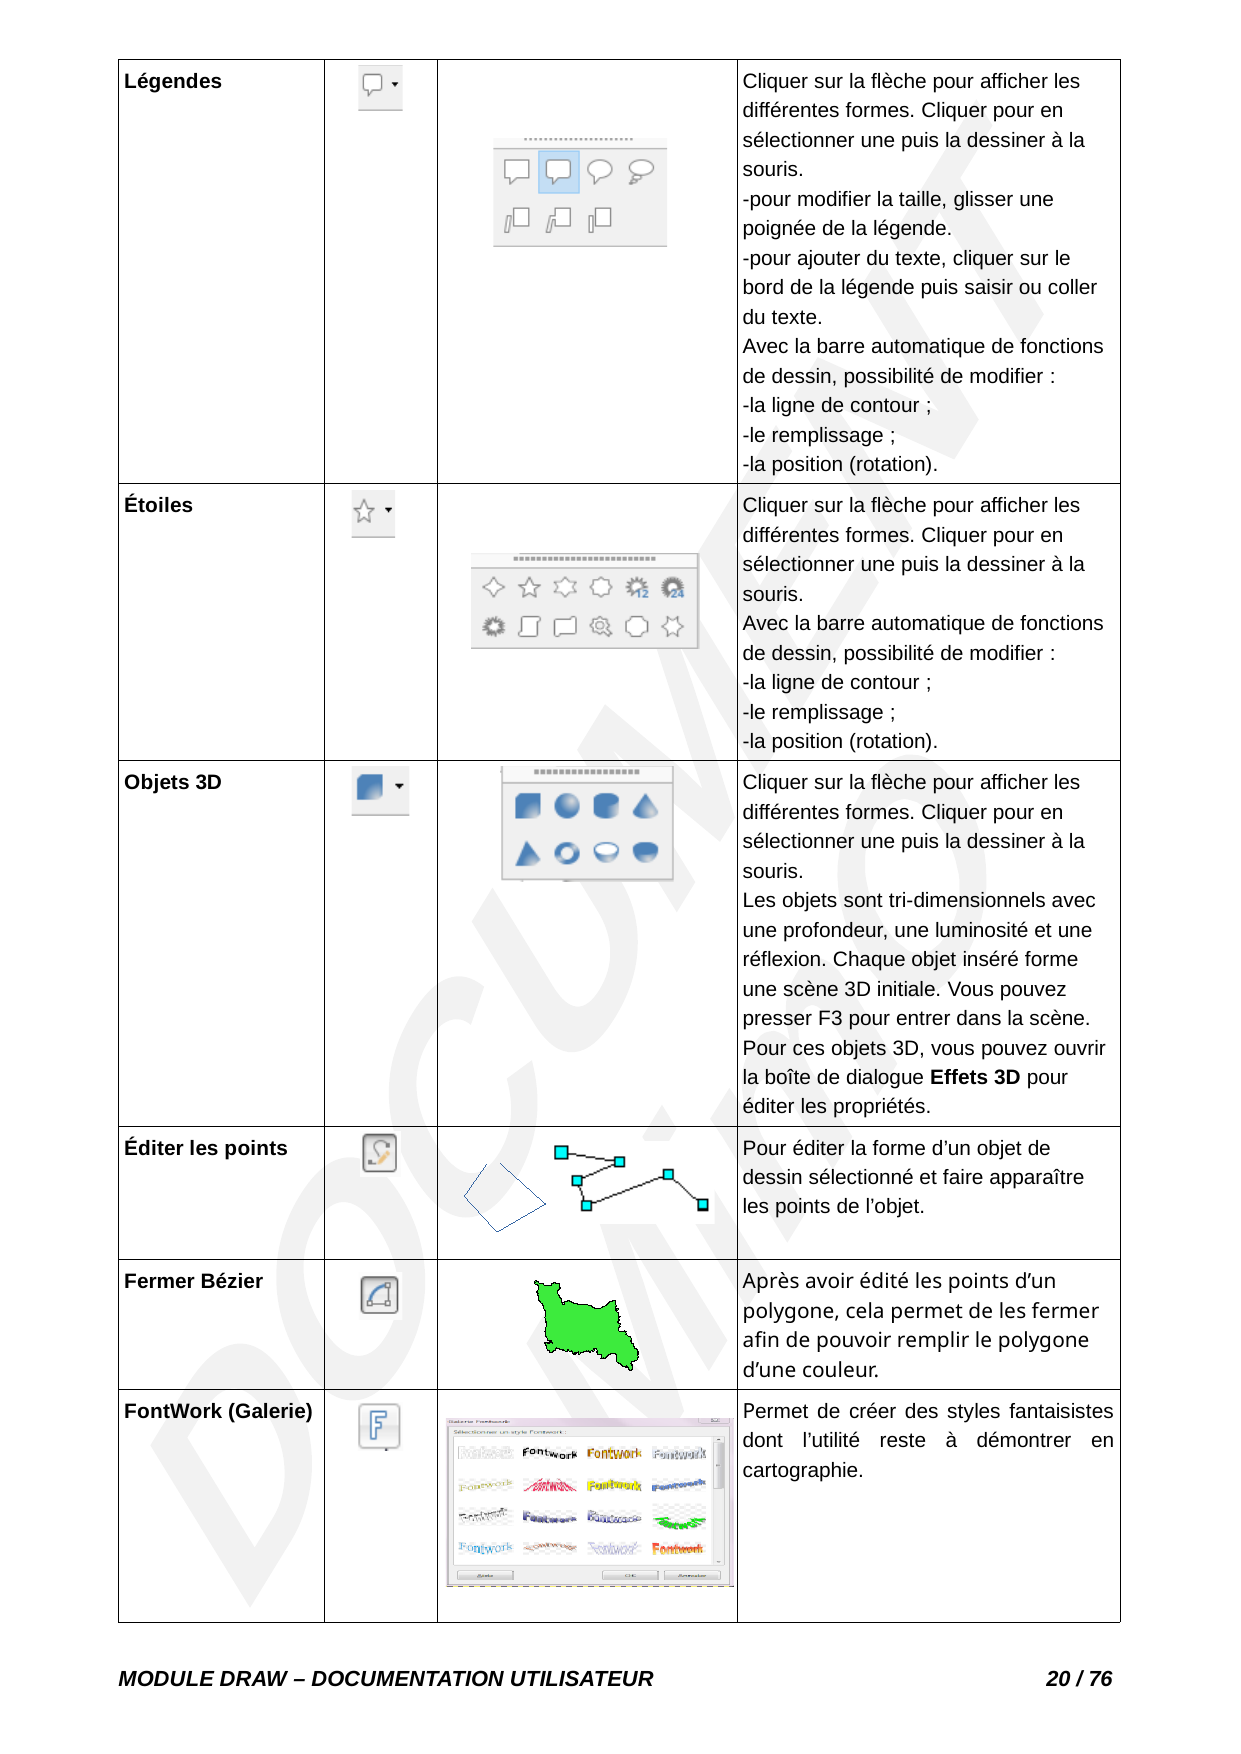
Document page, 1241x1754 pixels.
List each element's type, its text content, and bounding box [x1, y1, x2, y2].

table_cell [325, 60, 437, 483]
table_cell [325, 1127, 437, 1259]
table_cell Fermer Bézier [119, 1260, 324, 1389]
table_cell [325, 484, 437, 760]
picture [360, 1131, 401, 1177]
table_cell Cliquer sur la flèche pour afficher les différentes formes. Cliquer pour en sélectionner une puis la dessiner à la souris. Avec la barre automatique de fonctions de dessin, possibilité de modifier : -la ligne de contour ; -le remplissage ; -la position (rotation). [738, 484, 1120, 760]
table_cell Légendes [119, 60, 324, 483]
table_cell [438, 1390, 737, 1622]
picture [500, 766, 674, 882]
table_cell [438, 649, 737, 760]
picture [357, 1402, 404, 1451]
table_cell [325, 1260, 437, 1389]
picture [351, 490, 396, 538]
table_cell [438, 1260, 737, 1389]
table_cell Objets 3D [119, 761, 324, 1126]
table_cell Cliquer sur la flèche pour afficher les différentes formes. Cliquer pour en sélectionner une puis la dessiner à la souris. Les objets sont tri-dimensionnels avec une profondeur, une luminosité et une réflexion. Chaque objet inséré forme une scène 3D initiale. Vous pouvez presser F3 pour entrer dans la scène. Pour ces objets 3D, vous pouvez ouvrir la boîte de dialogue Effets 3D pour éditer les propriétés. [738, 761, 1120, 1126]
table_cell [438, 761, 737, 1126]
picture [358, 65, 403, 111]
table_cell FontWork (Galerie) [119, 1390, 324, 1622]
picture [471, 553, 700, 649]
picture [351, 766, 410, 816]
table_cell [325, 1390, 437, 1622]
picture [445, 1418, 734, 1587]
table_cell [438, 484, 737, 648]
table_cell Pour éditer la forme d’un objet de dessin sélectionné et faire apparaître les points de l’objet. [738, 1127, 1120, 1259]
table_cell Permet de créer des styles fantaisistes dont l’utilité reste à démontrer en cartographie. [738, 1390, 1120, 1622]
picture [553, 1141, 715, 1224]
table_cell [438, 60, 737, 483]
table_cell Après avoir édité les points d’un polygone, cela permet de les fermer afin de pouvoir remplir le polygone d’une couleur. [738, 1260, 1120, 1389]
table_cell [438, 1127, 737, 1259]
picture [493, 138, 668, 247]
table_cell Éditer les points [119, 1127, 324, 1259]
table_cell Étoiles [119, 484, 324, 760]
picture [358, 1272, 403, 1320]
table_cell Cliquer sur la flèche pour afficher les différentes formes. Cliquer pour en sélectionner une puis la dessiner à la souris. -pour modifier la taille, glisser une poignée de la légende. -pour ajouter du texte, cliquer sur le bord de la légende puis saisir ou coller du texte. Avec la barre automatique de fonctions de dessin, possibilité de modifier : -la ligne de contour ; -le remplissage ; -la position (rotation). [738, 60, 1120, 483]
table_cell [325, 761, 437, 1126]
